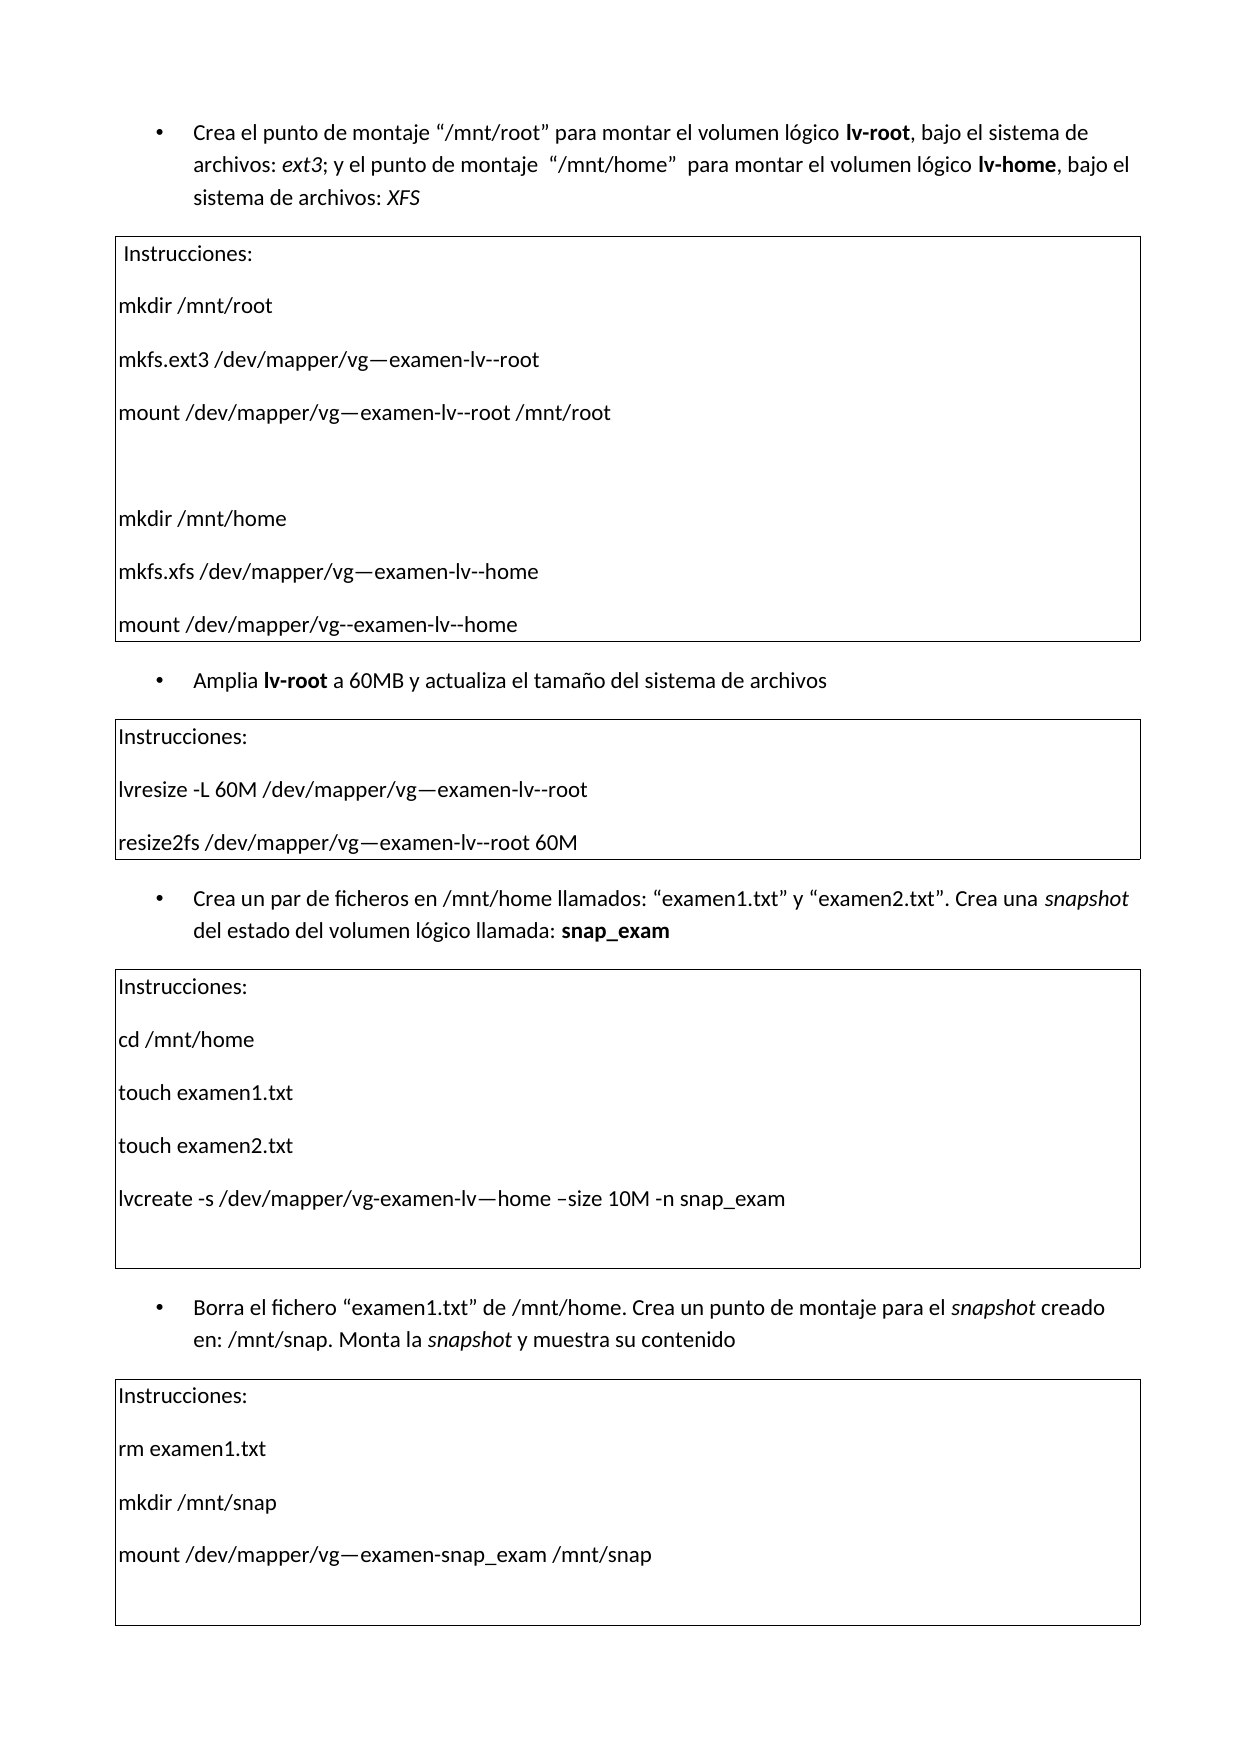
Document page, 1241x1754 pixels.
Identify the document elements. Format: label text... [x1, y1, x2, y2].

text touch examen2.txt [116, 1128, 1140, 1159]
list Crea el punto de montaje “/mnt/root” para montar el volumen lógico lv-root, bajo el sistema de archivos: ext3; y el punto de montaje “/mnt/home” para montar el volumen lógico lv-home, bajo el sistema de archivos: XFS [156, 118, 1137, 211]
text Instrucciones: [116, 720, 1140, 750]
text Instrucciones: [116, 970, 1140, 1000]
text mkdir /mnt/snap [116, 1484, 1140, 1516]
text cd /mnt/home [116, 1022, 1140, 1053]
text mkfs.xfs /dev/mapper/vg—examen-lv--home [116, 554, 1140, 585]
list Amplia lv-root a 60MB y actualiza el tamaño del sistema de archivos [156, 666, 1137, 694]
text touch examen1.txt [116, 1075, 1140, 1106]
text mkdir /mnt/home [116, 501, 1140, 532]
text mount /dev/mapper/vg—examen-lv--root /mnt/root [116, 395, 1140, 426]
text mount /dev/mapper/vg—examen-snap_exam /mnt/snap [116, 1538, 1140, 1569]
text Instrucciones: [116, 237, 1140, 267]
text mount /dev/mapper/vg--examen-lv--home [116, 607, 1140, 641]
list Crea un par de ficheros en /mnt/home llamados: “examen1.txt” y “examen2.txt”. Crea una snapshot del estado del volumen lógico llamada: snap_exam [156, 884, 1137, 944]
text rm examen1.txt [116, 1432, 1140, 1463]
list Borra el fichero “examen1.txt” de /mnt/home. Crea un punto de montaje para el snapshot creado en: /mnt/snap. Monta la snapshot y muestra su contenido [156, 1293, 1137, 1353]
text mkfs.ext3 /dev/mapper/vg—examen-lv--root [116, 342, 1140, 373]
text resize2fs /dev/mapper/vg—examen-lv--root 60M [116, 825, 1140, 859]
text lvresize -L 60M /dev/mapper/vg—examen-lv--root [116, 772, 1140, 803]
text mkdir /mnt/root [116, 289, 1140, 320]
text lvcreate -s /dev/mapper/vg-examen-lv—home –size 10M -n snap_exam [116, 1181, 1140, 1212]
text Instrucciones: [116, 1380, 1140, 1409]
